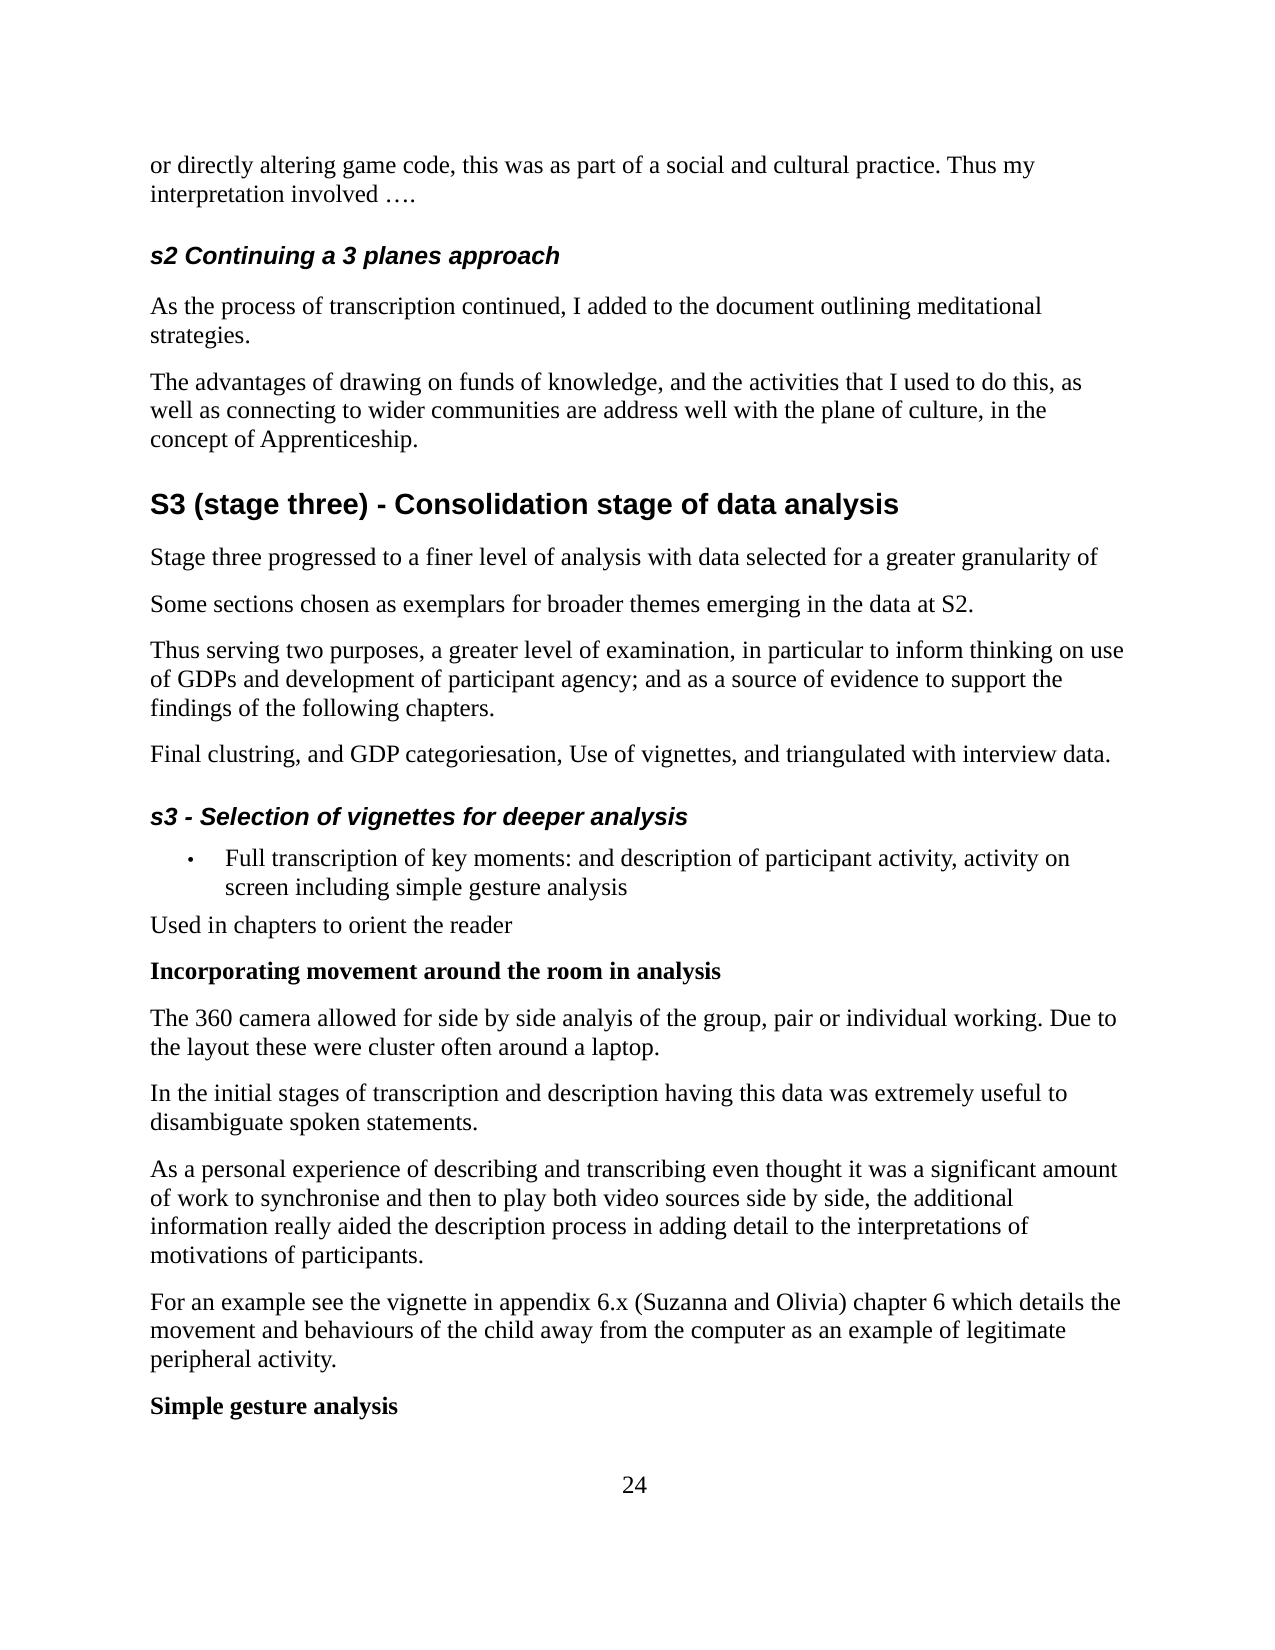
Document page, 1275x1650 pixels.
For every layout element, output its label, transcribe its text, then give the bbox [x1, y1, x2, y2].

text or directly altering game code, this was as part of a social and cultural practice. Thus my interpretation involved …. [150, 150, 1125, 207]
subtitle s2 Continuing a 3 planes approach [150, 241, 1125, 270]
text Thus serving two purposes, a greater level of examination, in particular to inform thinking on use of GDPs and development of participant agency; and as a source of evidence to support the findings of the following chapters. [150, 635, 1125, 722]
text Incorporating movement around the room in analysis [150, 956, 1125, 985]
text As the process of transcription continued, I added to the document outlining meditational strategies. [150, 291, 1125, 349]
text Some sections chosen as exemplars for broader themes emerging in the data at S2. [150, 589, 1125, 617]
text Simple gesture analysis [150, 1391, 1125, 1420]
text Final clustring, and GDP categoriesation, Use of vignettes, and triangulated with interview data. [150, 739, 1125, 768]
text As a personal experience of describing and transcribing even thought it was a significant amount of work to synchronise and then to play both video sources side by side, the additional information really aided the description process in adding detail to the interpretations of motivations of participants. [150, 1154, 1125, 1269]
list Full transcription of key moments: and description of participant activity, activity on screen including simple gesture analysis [187, 843, 1125, 901]
text In the initial stages of transcription and description having this data was extremely useful to disambiguate spoken statements. [150, 1078, 1125, 1136]
subtitle s3 - Selection of vignettes for deeper analysis [150, 802, 1125, 831]
text The 360 camera allowed for side by side analyis of the group, pair or individual working. Due to the layout these were cluster often around a laptop. [150, 1003, 1125, 1061]
text For an example see the vignette in appendix 6.x (Suzanna and Olivia) chapter 6 which details the movement and behaviours of the child away from the computer as an example of legitimate peripheral activity. [150, 1287, 1125, 1373]
subtitle S3 (stage three) - Consolidation stage of data analysis [150, 487, 1125, 521]
text Stage three progressed to a finer level of analysis with data selected for a greater granularity of [150, 542, 1125, 571]
text Used in chapters to orient the reader [150, 910, 1125, 938]
text The advantages of drawing on funds of knowledge, and the activities that I used to do this, as well as connecting to wider communities are address well with the plane of culture, in the concept of Apprenticeship. [150, 367, 1125, 453]
